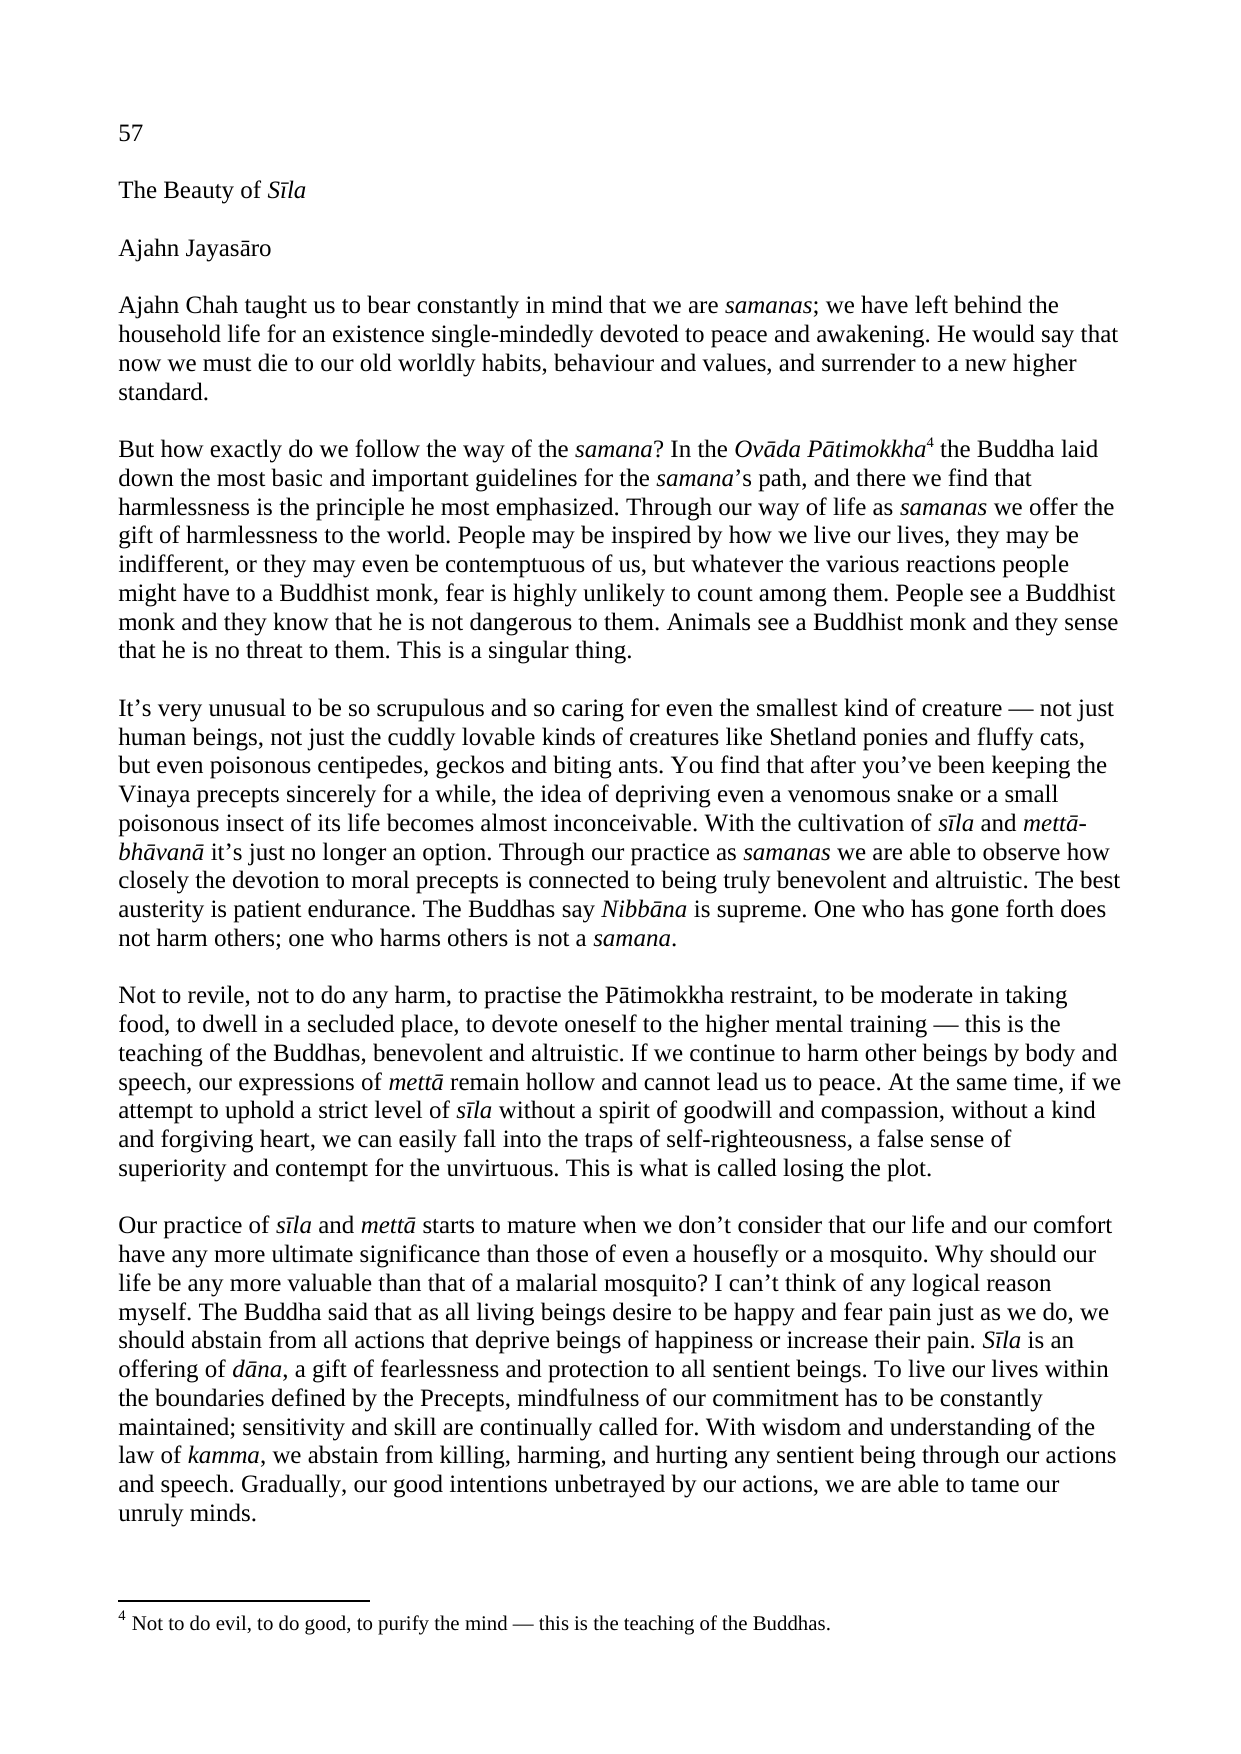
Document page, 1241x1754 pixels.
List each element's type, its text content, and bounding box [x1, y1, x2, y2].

text Our practice of sīla and mettā starts to mature when we don’t consider that our life and our comfort have any more ultimate significance than those of even a housefly or a mosquito. Why should our life be any more valuable than that of a malarial mosquito? I can’t think of any logical reason myself. The Buddha said that as all living beings desire to be happy and fear pain just as we do, we should abstain from all actions that deprive beings of happiness or increase their pain. Sīla is an offering of dāna, a gift of fearlessness and protection to all sentient beings. To live our lives within the boundaries defined by the Precepts, mindfulness of our commitment has to be constantly maintained; sensitivity and skill are continually called for. With wisdom and understanding of the law of kamma, we abstain from killing, harming, and hurting any sentient being through our actions and speech. Gradually, our good intentions unbetrayed by our actions, we are able to tame our unruly minds. [118, 1211, 1122, 1527]
text 57 [118, 118, 1122, 147]
text Ajahn Jayasāro [118, 233, 1122, 262]
text The Beauty of Sīla [118, 176, 1122, 204]
text Ajahn Chah taught us to bear constantly in mind that we are samanas; we have left behind the household life for an existence single-mindedly devoted to peace and awakening. He would say that now we must die to our old worldly habits, behaviour and values, and surrender to a new higher standard. [118, 291, 1122, 406]
text Not to revile, not to do any harm, to practise the Pātimokkha restraint, to be moderate in taking food, to dwell in a secluded place, to devote oneself to the higher mental training — this is the teaching of the Buddhas, benevolent and altruistic. If we continue to harm other beings by body and speech, our expressions of mettā remain hollow and cannot lead us to peace. At the same time, if we attempt to uphold a strict level of sīla without a spirit of goodwill and compassion, without a kind and forgiving heart, we can easily fall into the traps of self-righteousness, a false sense of superiority and contempt for the unvirtuous. This is what is called losing the plot. [118, 981, 1122, 1182]
text Not to do evil, to do good, to purify the mind — this is the teaching of the Buddhas. [118, 1607, 1122, 1636]
text But how exactly do we follow the way of the samana? In the Ovāda Pātimokkha the Buddha laid down the most basic and important guidelines for the samana’s path, and there we find that harmlessness is the principle he most emphasized. Through our way of life as samanas we offer the gift of harmlessness to the world. People may be inspired by how we live our lives, they may be indifferent, or they may even be contemptuous of us, but whatever the various reactions people might have to a Buddhist monk, fear is highly unlikely to count among them. People see a Buddhist monk and they know that he is not dangerous to them. Animals see a Buddhist monk and they sense that he is no threat to them. This is a singular thing. [118, 434, 1122, 664]
text It’s very unusual to be so scrupulous and so caring for even the smallest kind of creature — not just human beings, not just the cuddly lovable kinds of creatures like Shetland ponies and fluffy cats, but even poisonous centipedes, geckos and biting ants. You find that after you’ve been keeping the Vinaya precepts sincerely for a while, the idea of depriving even a venomous snake or a small poisonous insect of its life becomes almost inconceivable. With the cultivation of sīla and mettā-bhāvanā it’s just no longer an option. Through our practice as samanas we are able to observe how closely the devotion to moral precepts is connected to being truly benevolent and altruistic. The best austerity is patient endurance. The Buddhas say Nibbāna is supreme. One who has gone forth does not harm others; one who harms others is not a samana. [118, 693, 1122, 952]
